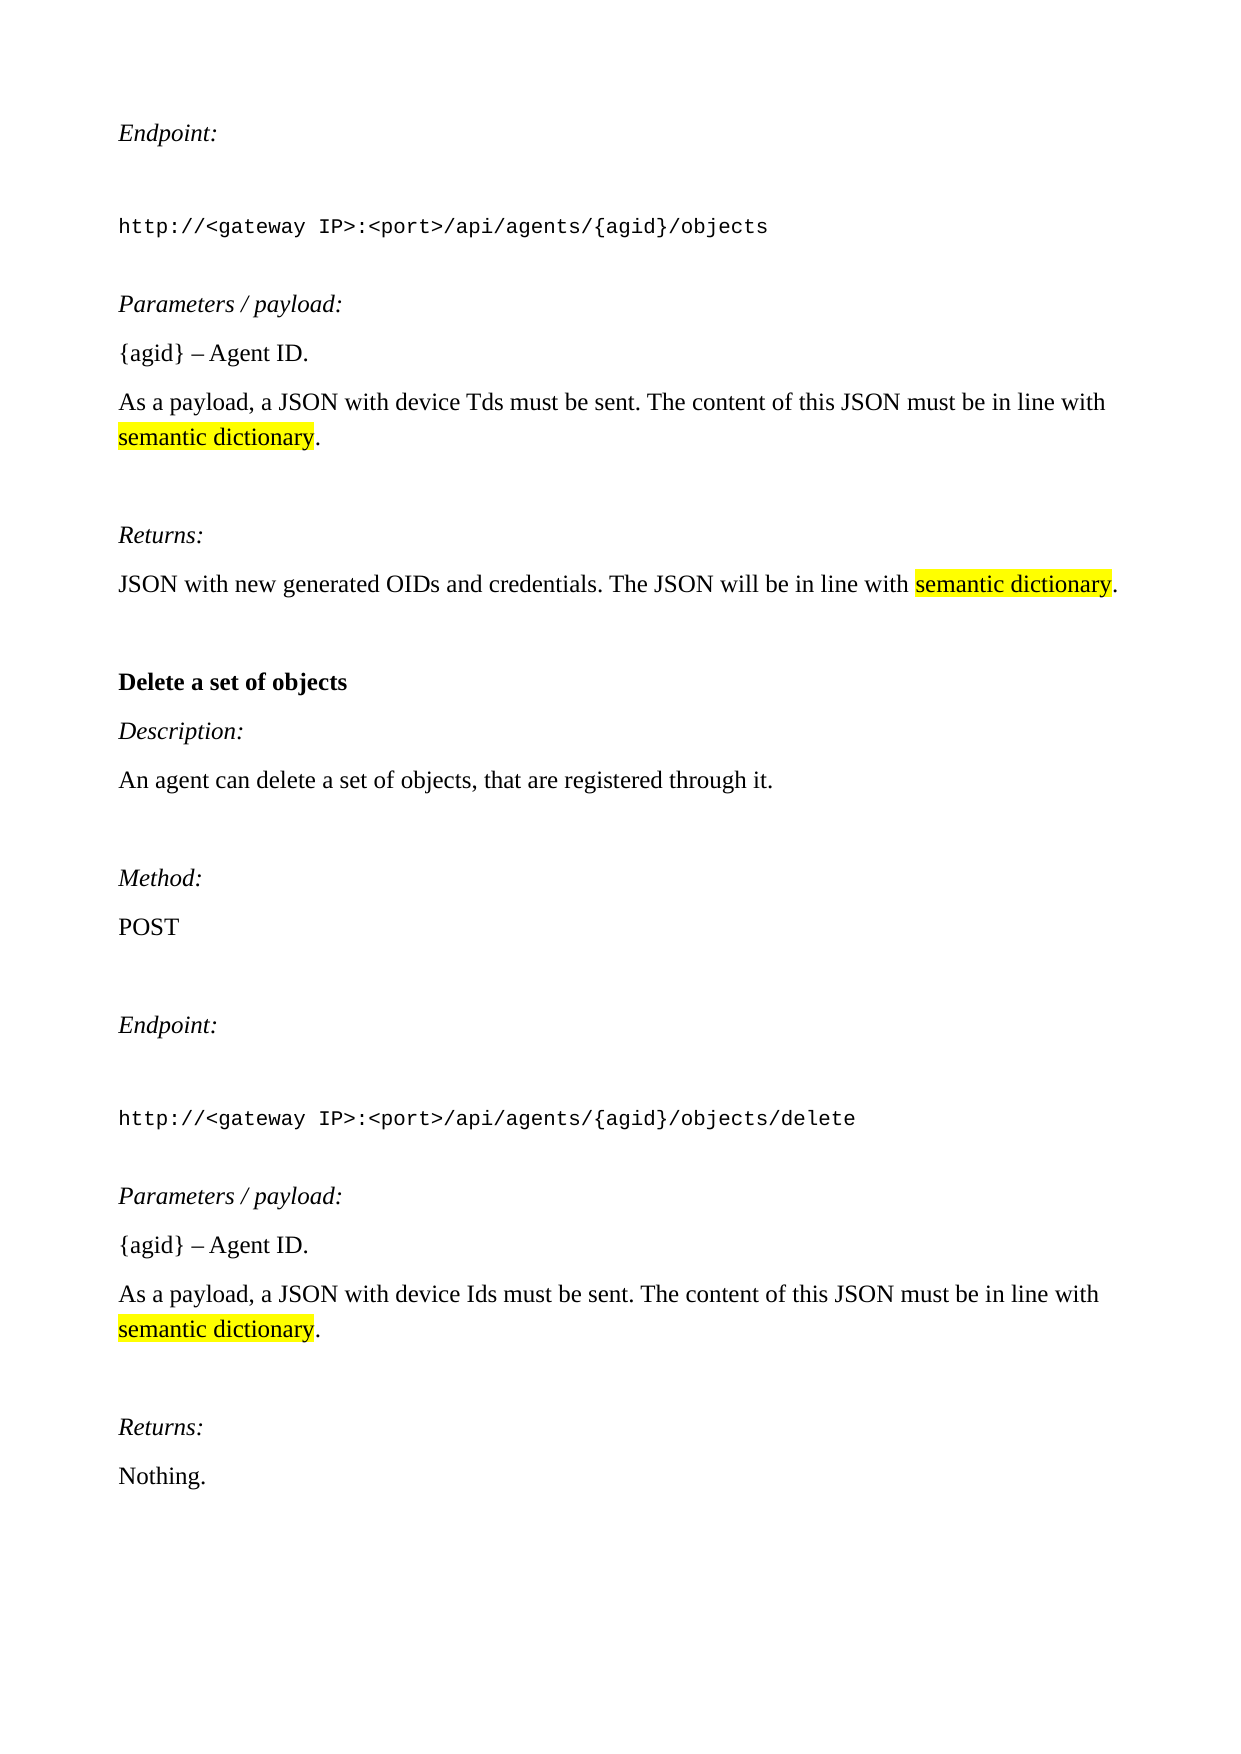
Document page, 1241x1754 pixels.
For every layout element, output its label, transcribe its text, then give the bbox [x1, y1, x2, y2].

text Parameters / payload: [118, 289, 1122, 318]
text http://<gateway IP>:<port>/api/agents/{agid}/objects [118, 216, 1122, 240]
text http://<gateway IP>:<port>/api/agents/{agid}/objects/delete [118, 1108, 1122, 1132]
text As a payload, a JSON with device Tds must be sent. The content of this JSON must be in line with semantic dictionary. [118, 387, 1122, 450]
text As a payload, a JSON with device Ids must be sent. The content of this JSON must be in line with semantic dictionary. [118, 1279, 1122, 1342]
text Method: [118, 863, 1122, 892]
text Nothing. [118, 1461, 1122, 1490]
text Parameters / payload: [118, 1181, 1122, 1210]
text Description: [118, 716, 1122, 745]
text POST [118, 912, 1122, 941]
text Delete a set of objects [118, 667, 1122, 696]
text Returns: [118, 520, 1122, 548]
text Returns: [118, 1412, 1122, 1441]
text An agent can delete a set of objects, that are registered through it. [118, 765, 1122, 794]
text Endpoint: [118, 118, 1122, 147]
text {agid} – Agent ID. [118, 1230, 1122, 1259]
text Endpoint: [118, 1010, 1122, 1039]
text {agid} – Agent ID. [118, 338, 1122, 367]
text JSON with new generated OIDs and credentials. The JSON will be in line with semantic dictionary. [118, 569, 1122, 597]
